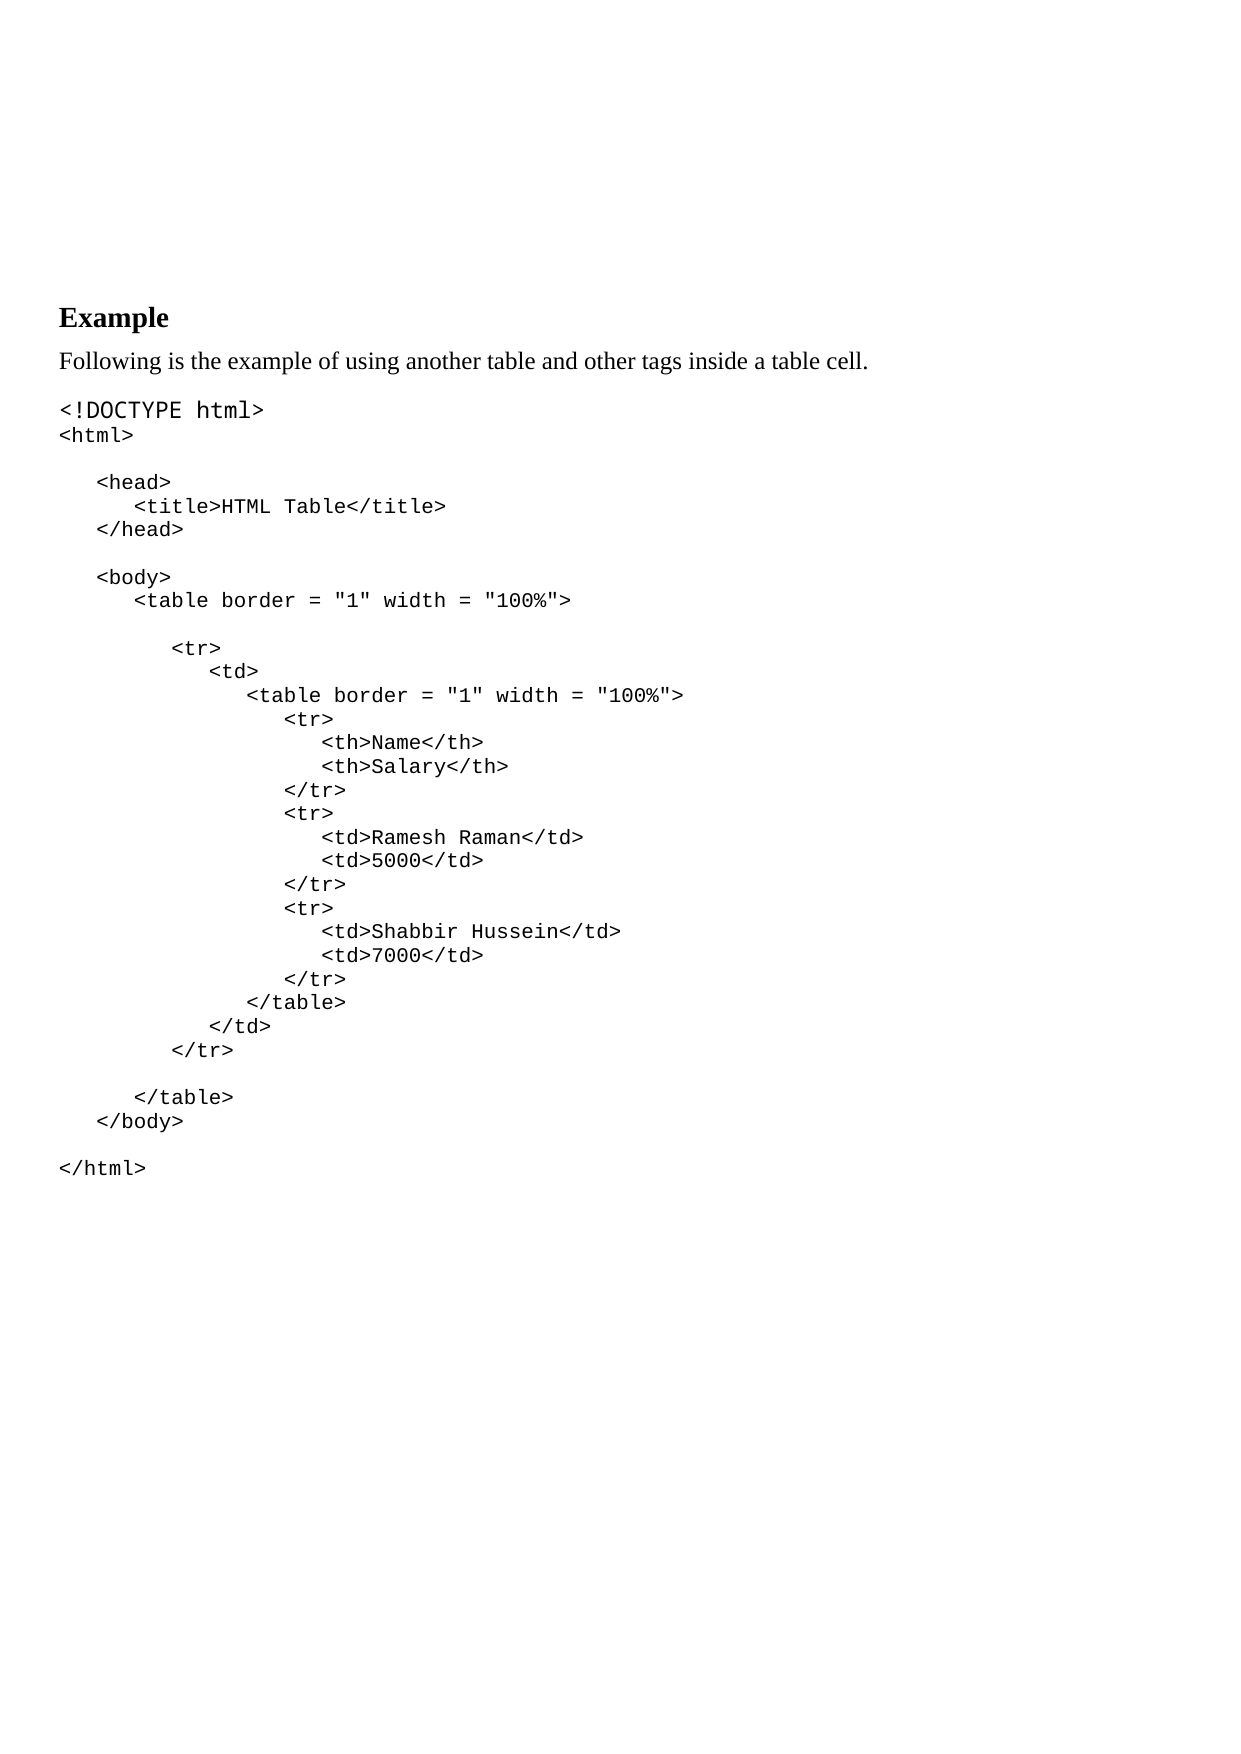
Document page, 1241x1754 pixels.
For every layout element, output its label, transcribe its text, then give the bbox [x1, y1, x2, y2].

text <table border = "1" width = "100%"> [59, 590, 1205, 614]
text <td>Shabbir Hussein</td> [59, 921, 1205, 945]
text <!DOCTYPE html> [59, 394, 1205, 425]
text Following is the example of using another table and other tags inside a table cell. [59, 346, 1205, 375]
text </head> [59, 519, 1205, 543]
text <td>7000</td> [59, 945, 1205, 969]
text <table border = "1" width = "100%"> [59, 685, 1205, 709]
text </td> [59, 1016, 1205, 1040]
text <td>5000</td> [59, 851, 1205, 874]
text <tr> [59, 803, 1205, 827]
text </table> [59, 992, 1205, 1016]
text <tr> [59, 898, 1205, 921]
subtitle Example [59, 300, 1205, 333]
text </tr> [59, 1040, 1205, 1063]
text <body> [59, 567, 1205, 590]
text <th>Salary</th> [59, 756, 1205, 779]
text <tr> [59, 709, 1205, 732]
text </table> [59, 1087, 1205, 1111]
text <td> [59, 661, 1205, 685]
text </html> [59, 1158, 1205, 1182]
text <title>HTML Table</title> [59, 496, 1205, 519]
text </tr> [59, 779, 1205, 803]
text <td>Ramesh Raman</td> [59, 827, 1205, 851]
text </body> [59, 1111, 1205, 1134]
text <head> [59, 472, 1205, 496]
text </tr> [59, 874, 1205, 898]
text </tr> [59, 969, 1205, 992]
text <html> [59, 425, 1205, 448]
text <tr> [59, 638, 1205, 661]
text <th>Name</th> [59, 732, 1205, 756]
